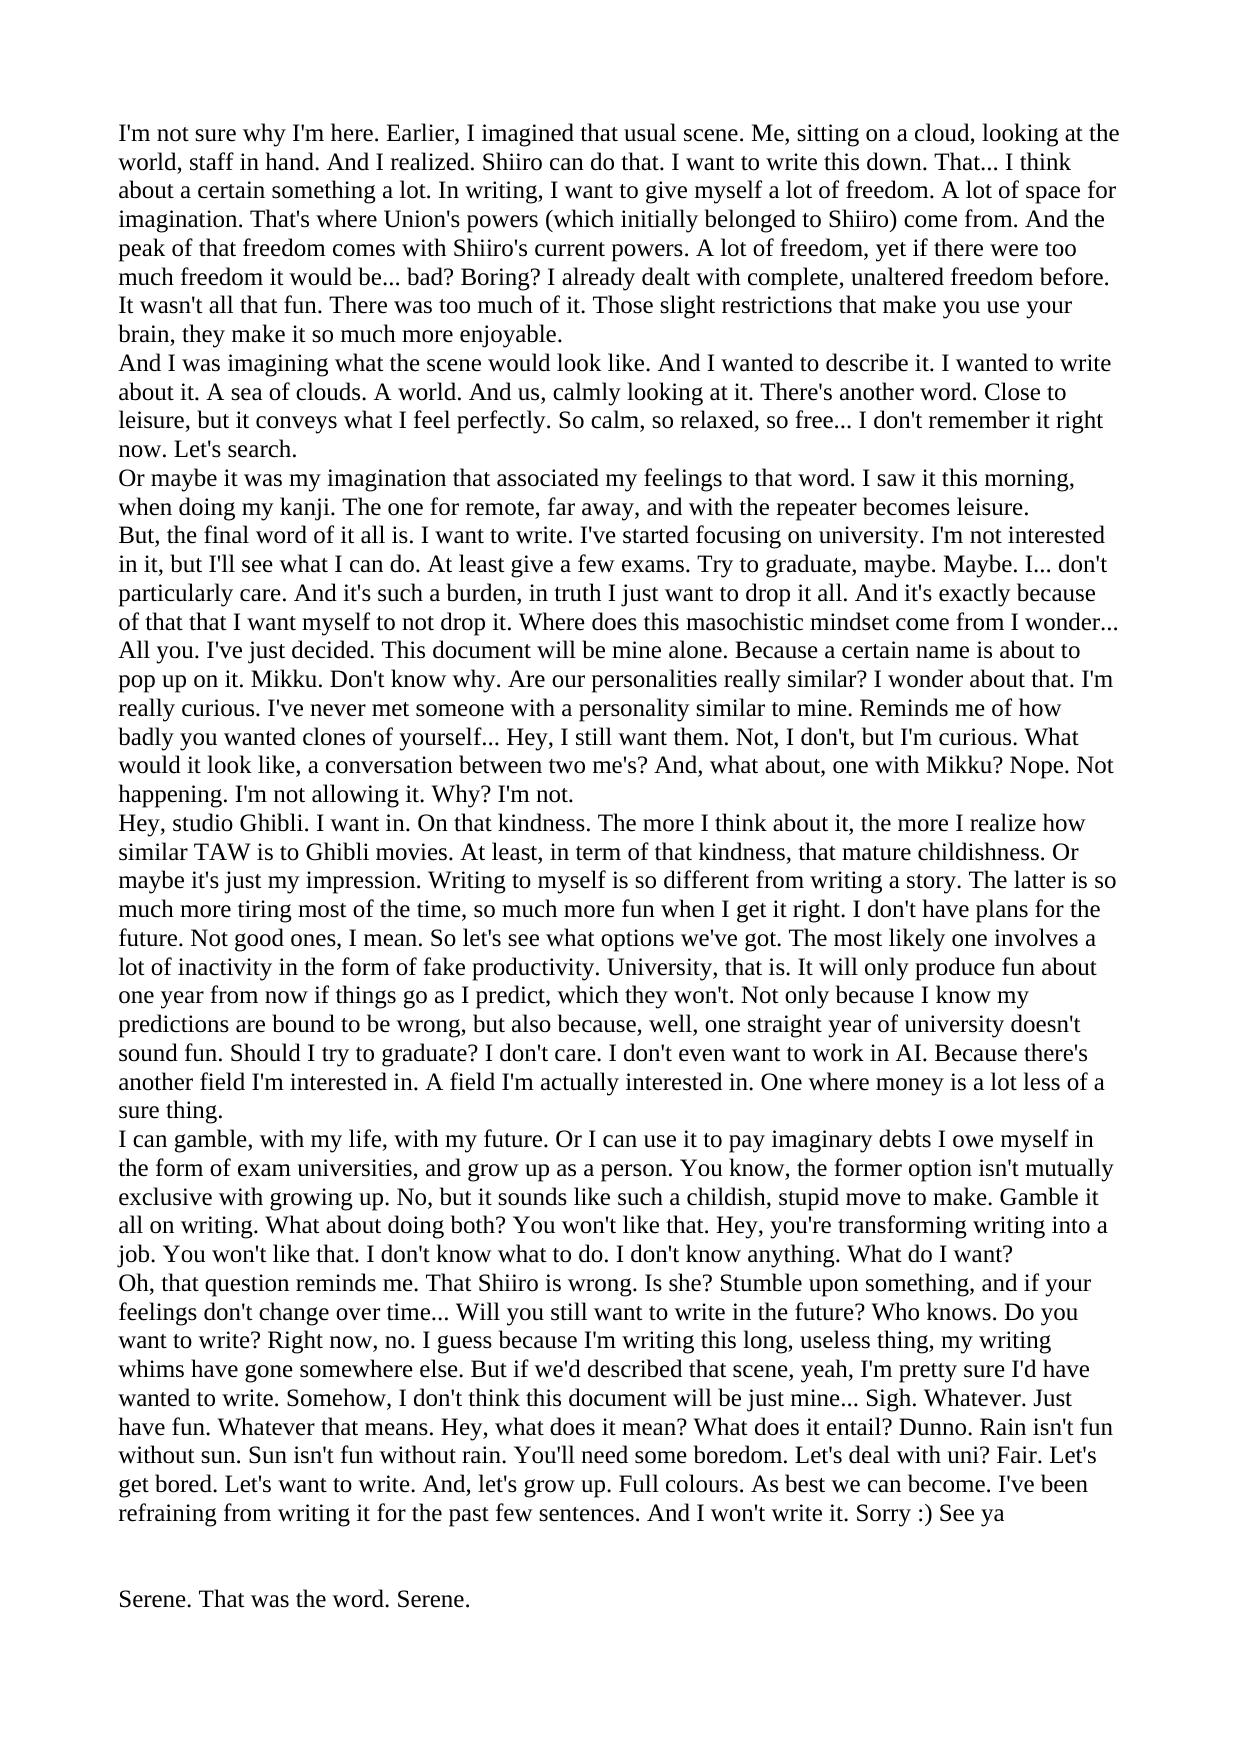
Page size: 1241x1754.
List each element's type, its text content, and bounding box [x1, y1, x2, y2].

text Serene. That was the word. Serene. [118, 1584, 1122, 1613]
text Hey, studio Ghibli. I want in. On that kindness. The more I think about it, the more I realize how similar TAW is to Ghibli movies. At least, in term of that kindness, that mature childishness. Or maybe it's just my impression. Writing to myself is so different from writing a story. The latter is so much more tiring most of the time, so much more fun when I get it right. I don't have plans for the future. Not good ones, I mean. So let's see what options we've got. The most likely one involves a lot of inactivity in the form of fake productivity. University, that is. It will only produce fun about one year from now if things go as I predict, which they won't. Not only because I know my predictions are bound to be wrong, but also because, well, one straight year of university doesn't sound fun. Should I try to graduate? I don't care. I don't even want to work in AI. Because there's another field I'm interested in. A field I'm actually interested in. One where money is a lot less of a sure thing. [118, 808, 1122, 1124]
text Oh, that question reminds me. That Shiiro is wrong. Is she? Stumble upon something, and if your feelings don't change over time... Will you still want to write in the future? Who knows. Do you want to write? Right now, no. I guess because I'm writing this long, useless thing, my writing whims have gone somewhere else. But if we'd described that scene, yeah, I'm pretty sure I'd have wanted to write. Somehow, I don't think this document will be just mine... Sigh. Whatever. Just have fun. Whatever that means. Hey, what does it mean? What does it entail? Dunno. Rain isn't fun without sun. Sun isn't fun without rain. You'll need some boredom. Let's deal with uni? Fair. Let's get bored. Let's want to write. And, let's grow up. Full colours. As best we can become. I've been refraining from writing it for the past few sentences. And I won't write it. Sorry :) See ya [118, 1268, 1122, 1527]
text Or maybe it was my imagination that associated my feelings to that word. I saw it this morning, when doing my kanji. The one for remote, far away, and with the repeater becomes leisure. [118, 463, 1122, 521]
text I'm not sure why I'm here. Earlier, I imagined that usual scene. Me, sitting on a cloud, looking at the world, staff in hand. And I realized. Shiiro can do that. I want to write this down. That... I think about a certain something a lot. In writing, I want to give myself a lot of freedom. A lot of space for imagination. That's where Union's powers (which initially belonged to Shiiro) come from. And the peak of that freedom comes with Shiiro's current powers. A lot of freedom, yet if there were too much freedom it would be... bad? Boring? I already dealt with complete, unaltered freedom before. It wasn't all that fun. There was too much of it. Those slight restrictions that make you use your brain, they make it so much more enjoyable. [118, 118, 1122, 348]
text And I was imagining what the scene would look like. And I wanted to describe it. I wanted to write about it. A sea of clouds. A world. And us, calmly looking at it. There's another word. Close to leisure, but it conveys what I feel perfectly. So calm, so relaxed, so free... I don't remember it right now. Let's search. [118, 348, 1122, 463]
text But, the final word of it all is. I want to write. I've started focusing on university. I'm not interested in it, but I'll see what I can do. At least give a few exams. Try to graduate, maybe. Maybe. I... don't particularly care. And it's such a burden, in truth I just want to drop it all. And it's exactly because of that that I want myself to not drop it. Where does this masochistic mindset come from I wonder... All you. I've just decided. This document will be mine alone. Because a certain name is about to pop up on it. Mikku. Don't know why. Are our personalities really similar? I wonder about that. I'm really curious. I've never met someone with a personality similar to mine. Reminds me of how badly you wanted clones of yourself... Hey, I still want them. Not, I don't, but I'm curious. What would it look like, a conversation between two me's? And, what about, one with Mikku? Nope. Not happening. I'm not allowing it. Why? I'm not. [118, 521, 1122, 808]
text I can gamble, with my life, with my future. Or I can use it to pay imaginary debts I owe myself in the form of exam universities, and grow up as a person. You know, the former option isn't mutually exclusive with growing up. No, but it sounds like such a childish, stupid move to make. Gamble it all on writing. What about doing both? You won't like that. Hey, you're transforming writing into a job. You won't like that. I don't know what to do. I don't know anything. What do I want? [118, 1124, 1122, 1268]
